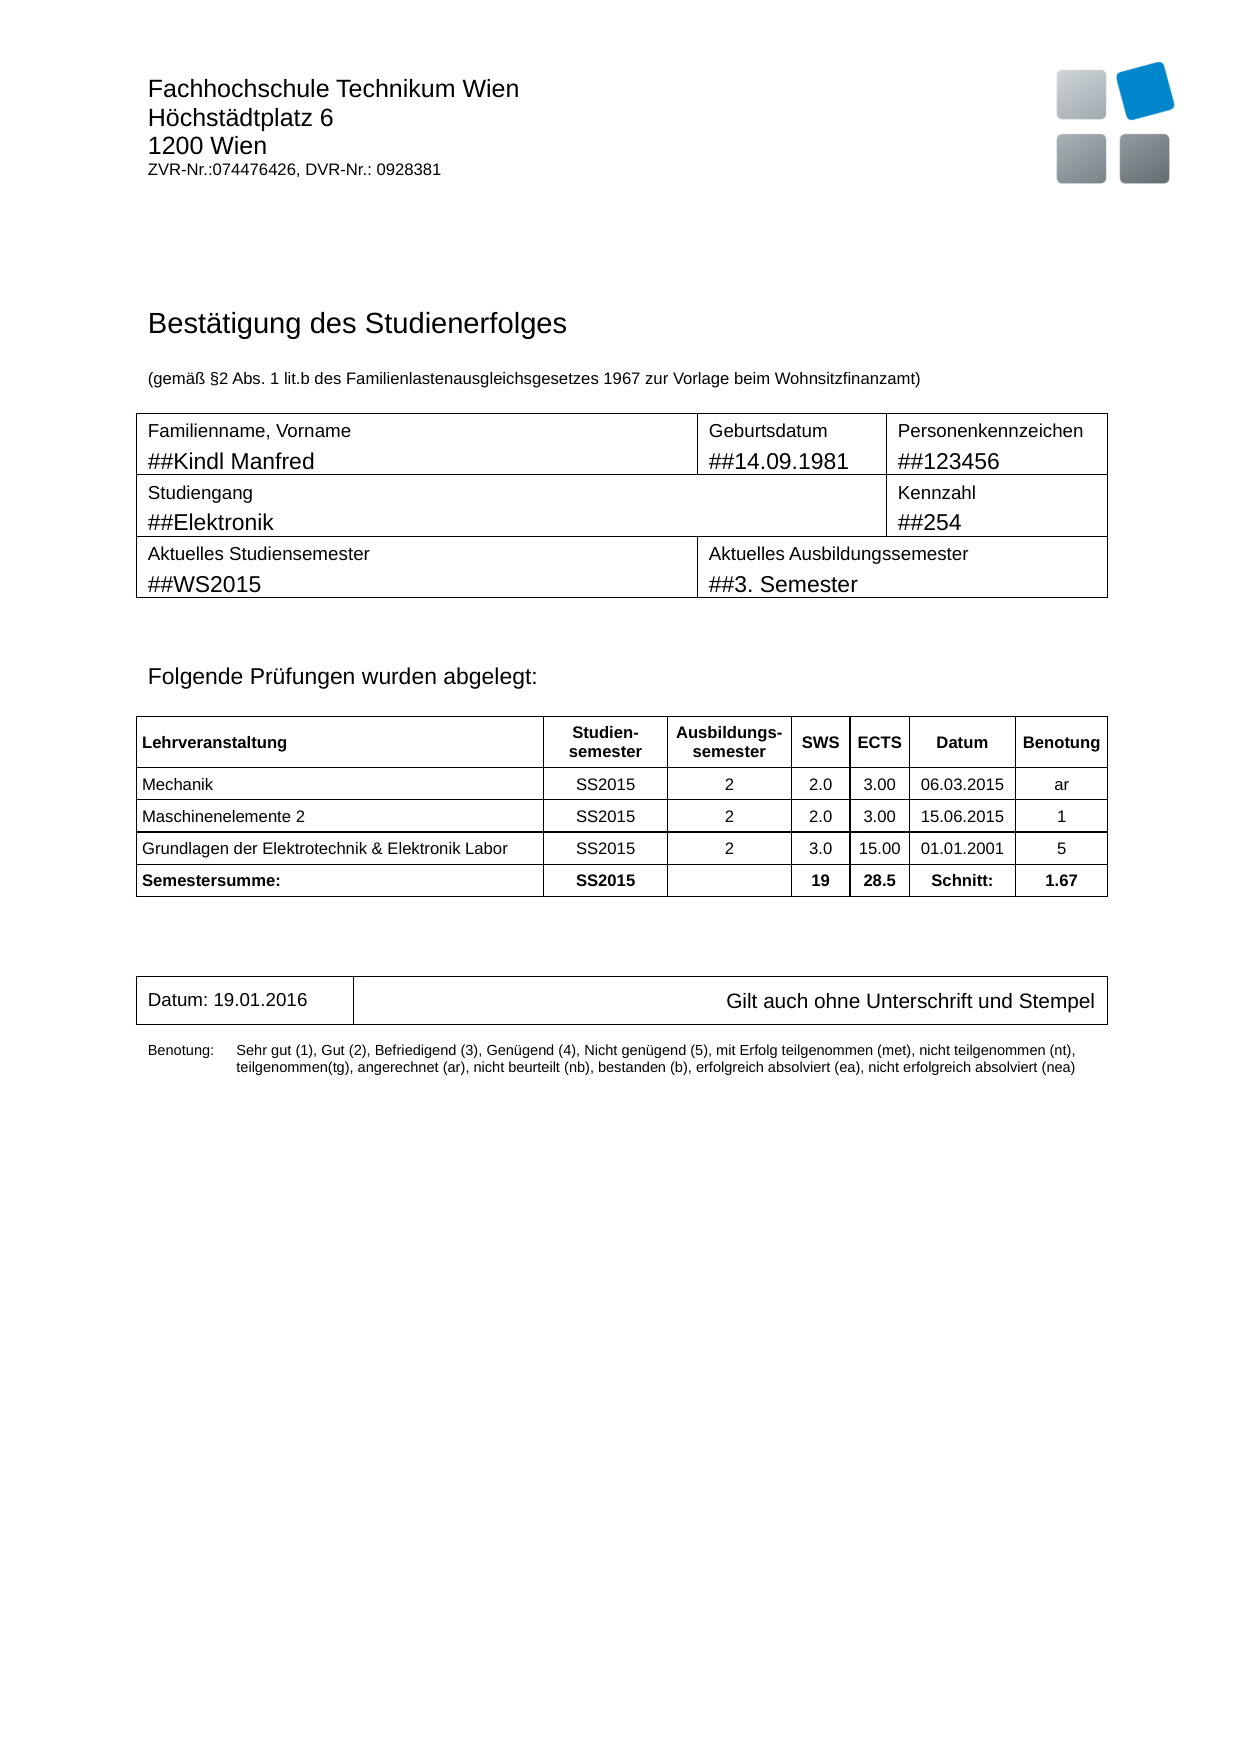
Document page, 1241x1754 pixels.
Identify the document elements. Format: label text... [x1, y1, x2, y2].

table_cell SS2015 [544, 833, 667, 863]
table_header Studien- semester [544, 717, 667, 767]
table_cell Maschinenelemente 2 [137, 800, 543, 831]
text (gemäß §2 Abs. 1 lit.b des Familienlastenausgleichsgesetzes 1967 zur Vorlage beim Wohnsitzfinanzamt) [148, 368, 1092, 388]
table_cell 1.67 [1016, 865, 1107, 896]
text Folgende Prüfungen wurden abgelegt: [148, 663, 1092, 690]
table_header Geburtsdatum ##14.09.1981 [698, 414, 886, 474]
table_header Ausbildungs-semester [668, 717, 791, 767]
table_header Lehrveranstaltung [137, 717, 543, 767]
table_cell 3.00 [851, 768, 909, 799]
table_cell Aktuelles Ausbildungssemester ##3. Semester [698, 537, 1107, 597]
table_cell ar [1016, 768, 1107, 799]
table_cell SS2015 [544, 800, 667, 831]
table_cell 15.00 [851, 833, 909, 863]
table_cell 3.00 [851, 800, 909, 831]
table_header Datum: 19.01.2016 [137, 977, 353, 1024]
table_cell 1 [1016, 800, 1107, 831]
table_header ECTS [851, 717, 909, 767]
table_cell Mechanik [137, 768, 543, 799]
table_header Personenkennzeichen ##123456 [887, 414, 1107, 474]
table_cell Studiengang ##Elektronik [137, 475, 886, 536]
table_cell Semestersumme: [137, 865, 543, 896]
table_header Gilt auch ohne Unterschrift und Stempel [354, 977, 1107, 1024]
text Bestätigung des Studienerfolges [148, 306, 1092, 339]
table_header Benotung [1016, 717, 1107, 767]
text Benotung: Sehr gut (1), Gut (2), Befriedigend (3), Genügend (4), Nicht genügend (5), mit Erfolg teilgenommen (met), nicht teilgenommen (nt), teilgenommen(tg), angerechnet (ar), nicht beurteilt (nb), bestanden (b), erfolgreich absolviert (ea), nicht erfolgreich absolviert (nea) [148, 1042, 1092, 1076]
table_cell 3.0 [792, 833, 849, 863]
table_cell Grundlagen der Elektrotechnik & Elektronik Labor [137, 833, 543, 863]
table_cell 01.01.2001 [910, 833, 1015, 863]
table_cell [668, 865, 791, 896]
table_cell Kennzahl ##254 [887, 475, 1107, 536]
table_cell 5 [1016, 833, 1107, 863]
table_cell 06.03.2015 [910, 768, 1015, 799]
picture [930, 59, 1179, 188]
table_cell SS2015 [544, 865, 667, 896]
table_cell 15.06.2015 [910, 800, 1015, 831]
table_cell SS2015 [544, 768, 667, 799]
table_cell 2 [668, 768, 791, 799]
table_cell 2.0 [792, 768, 849, 799]
table_header SWS [792, 717, 849, 767]
table_cell Aktuelles Studiensemester ##WS2015 [137, 537, 697, 597]
table_cell 2.0 [792, 800, 849, 831]
table_header Familienname, Vorname ##Kindl Manfred [137, 414, 697, 474]
table_cell 28.5 [851, 865, 909, 896]
table_cell 19 [792, 865, 849, 896]
table_cell 2 [668, 833, 791, 863]
table_cell Schnitt: [910, 865, 1015, 896]
table_header Datum [910, 717, 1015, 767]
table_cell 2 [668, 800, 791, 831]
